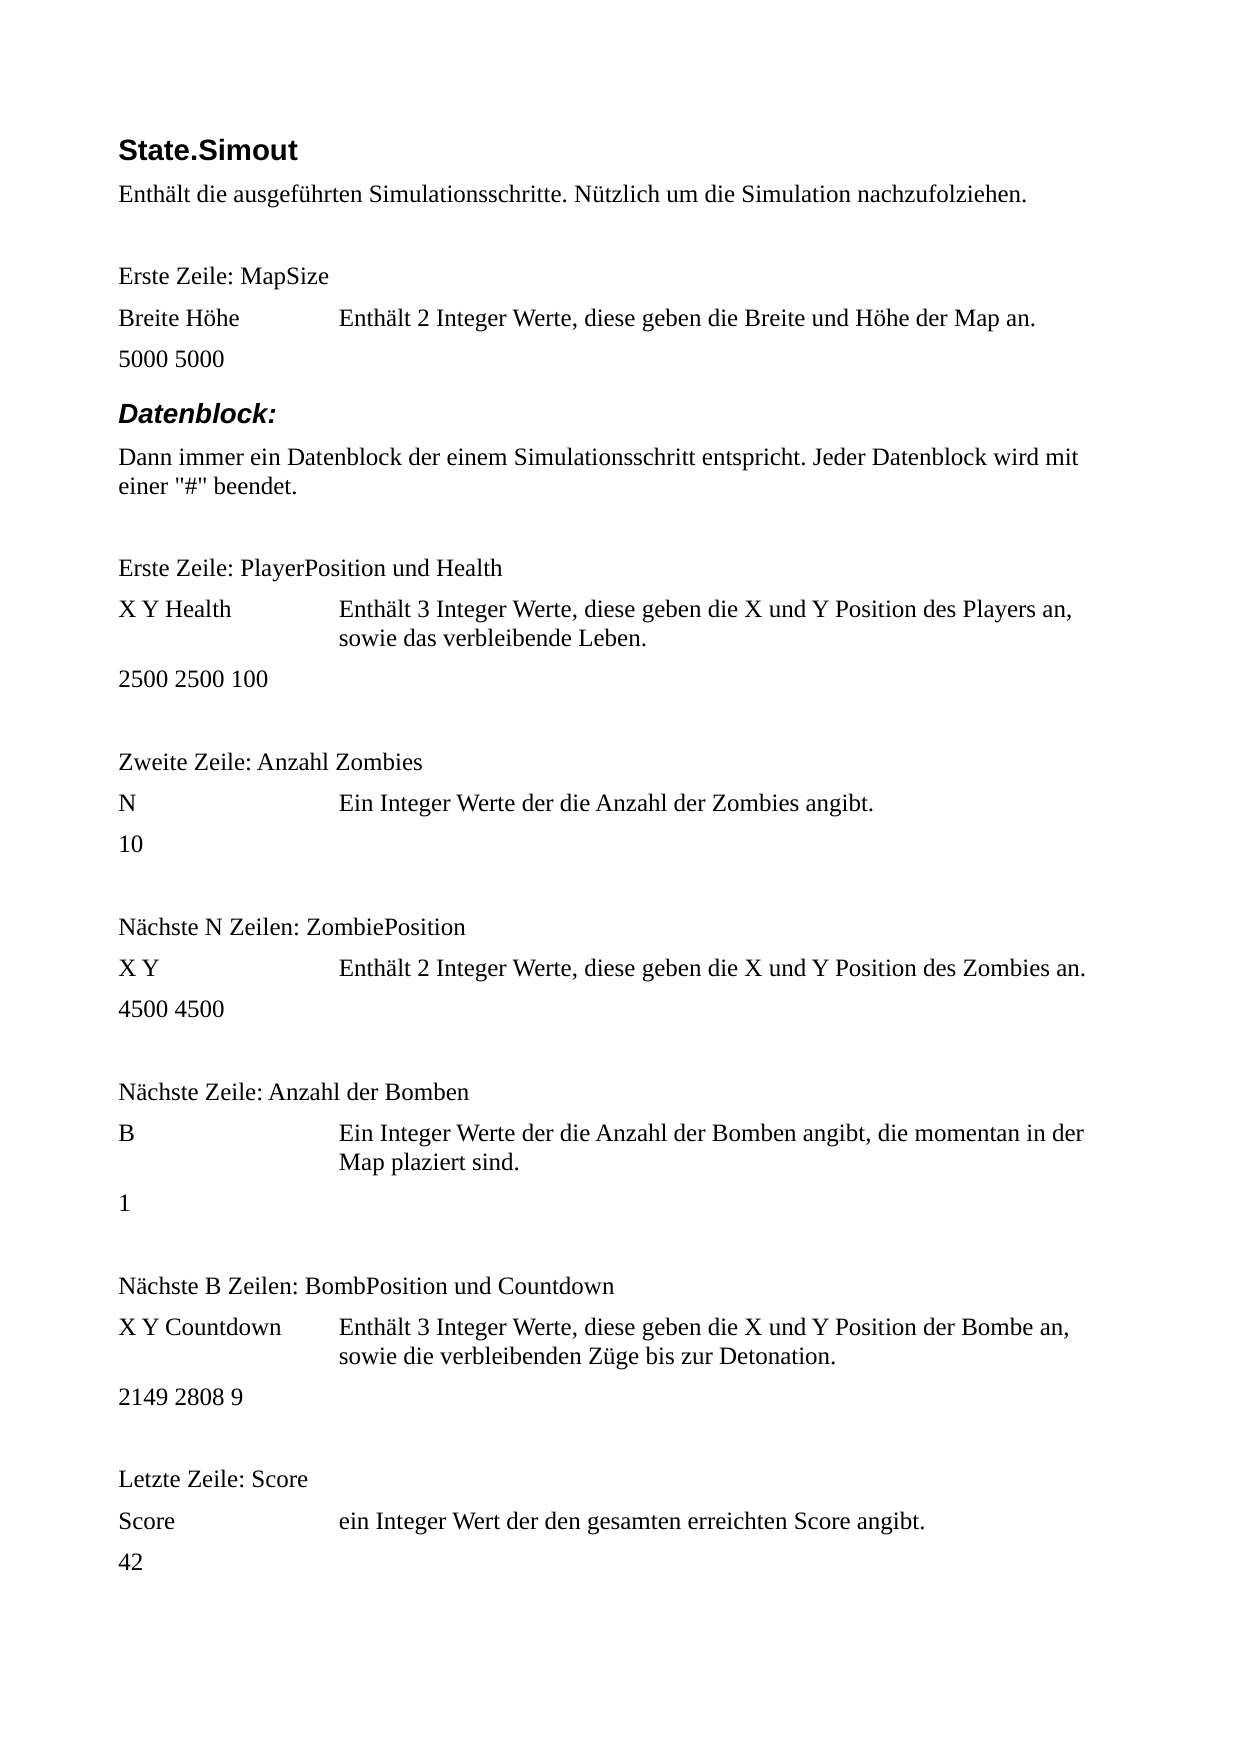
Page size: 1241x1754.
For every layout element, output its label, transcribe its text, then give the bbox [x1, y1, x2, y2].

text Letzte Zeile: Score [118, 1464, 1122, 1493]
text Nächste Zeile: Anzahl der Bomben [118, 1077, 1122, 1106]
text N Ein Integer Werte der die Anzahl der Zombies angibt. [118, 788, 1122, 817]
text 1 [118, 1188, 1122, 1217]
text 2149 2808 9 [118, 1382, 1122, 1411]
text 10 [118, 829, 1122, 858]
subtitle State.Simout [118, 133, 1122, 166]
text 2500 2500 100 [118, 664, 1122, 693]
text 42 [118, 1547, 1122, 1576]
text 4500 4500 [118, 994, 1122, 1023]
text Nächste N Zeilen: ZombiePosition [118, 912, 1122, 941]
text X Y Enthält 2 Integer Werte, diese geben die X und Y Position des Zombies an. [118, 953, 1122, 982]
text Nächste B Zeilen: BombPosition und Countdown [118, 1271, 1122, 1299]
text Erste Zeile: MapSize [118, 261, 1122, 290]
text X Y Health Enthält 3 Integer Werte, diese geben die X und Y Position des Players an, sowie das verbleibende Leben. [118, 594, 1122, 652]
text B Ein Integer Werte der die Anzahl der Bomben angibt, die momentan in der Map plaziert sind. [118, 1118, 1122, 1176]
text Score ein Integer Wert der den gesamten erreichten Score angibt. [118, 1506, 1122, 1534]
text Zweite Zeile: Anzahl Zombies [118, 747, 1122, 776]
text X Y Countdown Enthält 3 Integer Werte, diese geben die X und Y Position der Bombe an, sowie die verbleibenden Züge bis zur Detonation. [118, 1312, 1122, 1369]
text 5000 5000 [118, 344, 1122, 373]
text Erste Zeile: PlayerPosition und Health [118, 553, 1122, 582]
text Breite Höhe Enthält 2 Integer Werte, diese geben die Breite und Höhe der Map an. [118, 303, 1122, 331]
subtitle Datenblock: [118, 398, 1122, 429]
text Dann immer ein Datenblock der einem Simulationsschritt entspricht. Jeder Datenblock wird mit einer "#" beendet. [118, 442, 1122, 499]
text Enthält die ausgeführten Simulationsschritte. Nützlich um die Simulation nachzufolziehen. [118, 179, 1122, 208]
